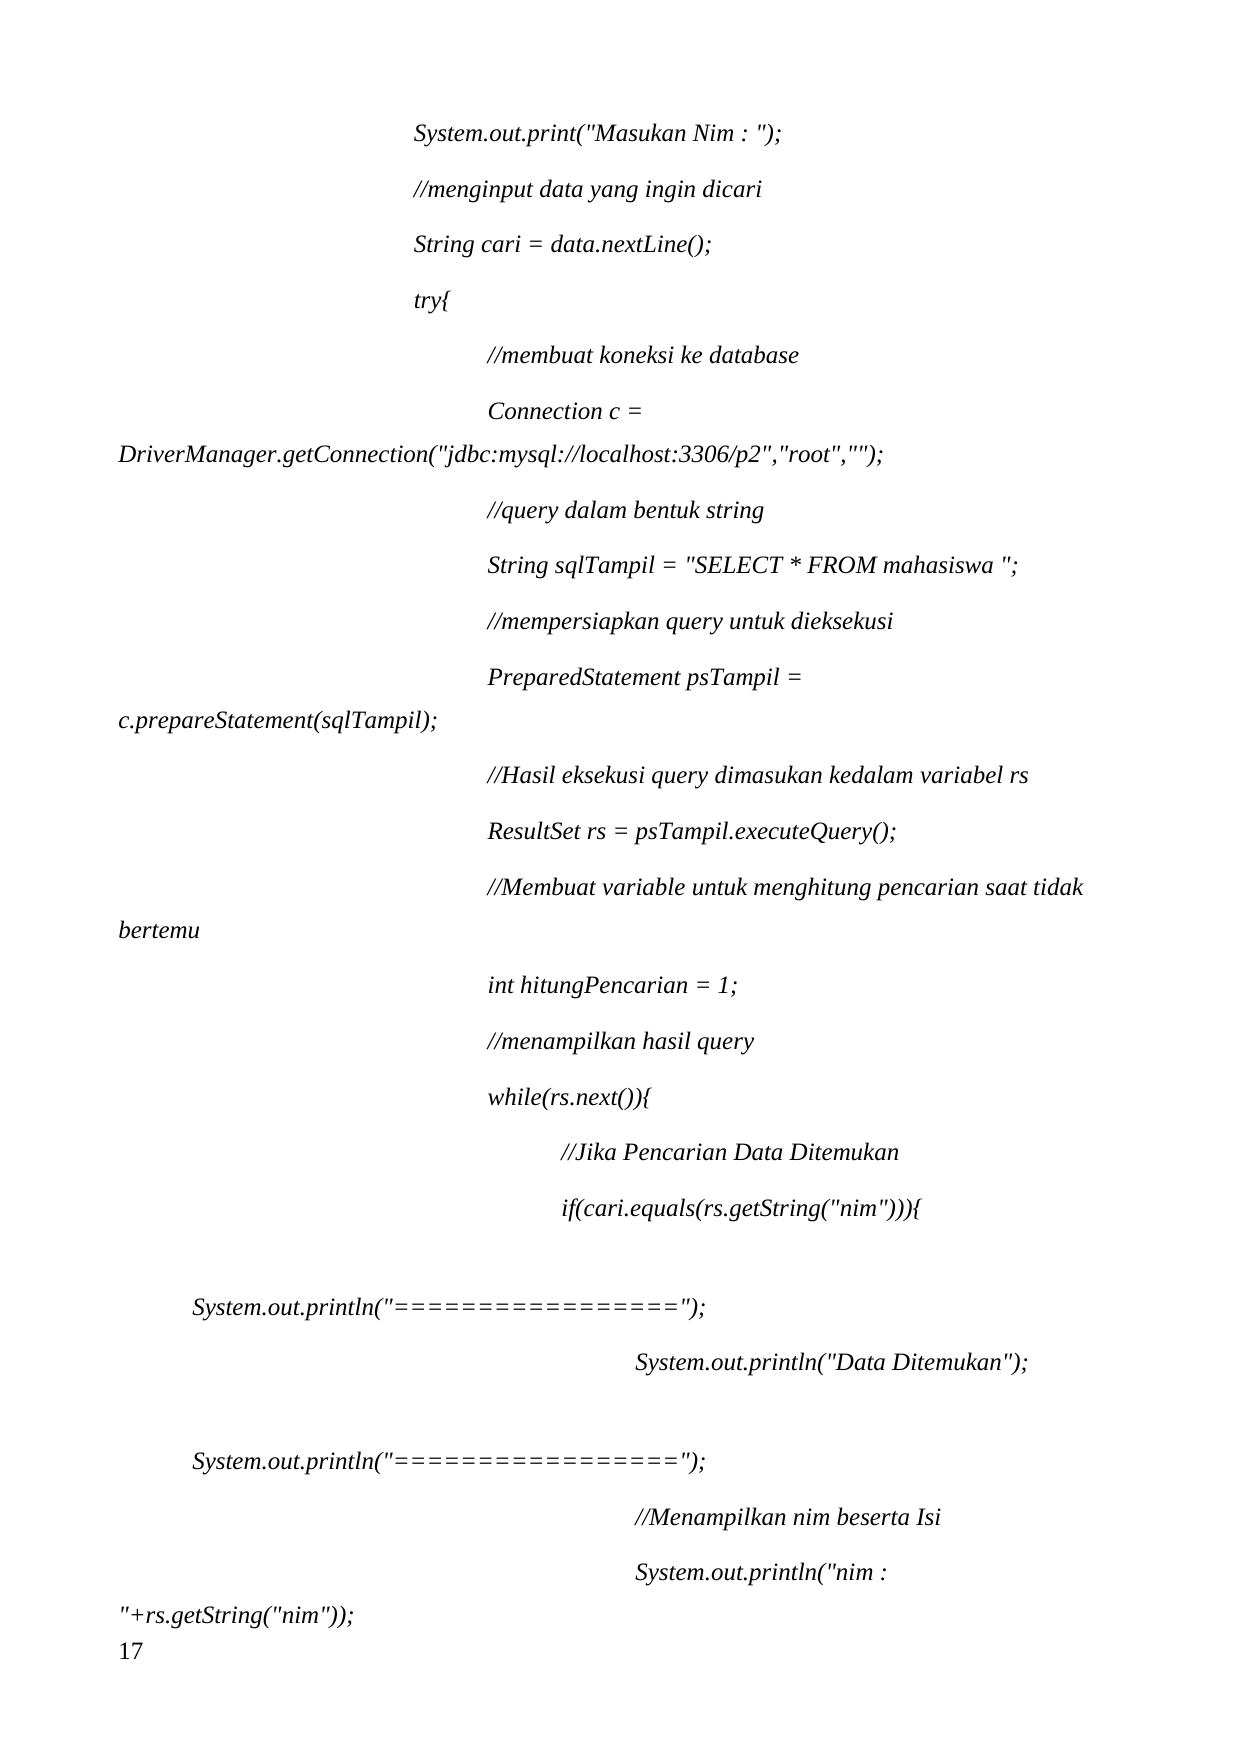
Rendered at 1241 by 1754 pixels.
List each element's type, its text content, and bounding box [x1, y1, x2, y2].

text try{ [118, 285, 1122, 314]
text String cari = data.nextLine(); [118, 229, 1122, 258]
text System.out.println("nim : "+rs.getString("nim")); [118, 1557, 1122, 1629]
text //Membuat variable untuk menghitung pencarian saat tidak bertemu [118, 872, 1122, 944]
text //membuat koneksi ke database [118, 341, 1122, 369]
text System.out.println("Data Ditemukan"); [118, 1347, 1122, 1376]
text System.out.print("Masukan Nim : "); [118, 118, 1122, 147]
text int hitungPencarian = 1; [118, 971, 1122, 999]
text System.out.println("================="); [118, 1403, 1122, 1475]
text Connection c = DriverManager.getConnection("jdbc:mysql://localhost:3306/p2","root",""); [118, 396, 1122, 468]
text //mempersiapkan query untuk dieksekusi [118, 606, 1122, 635]
text ResultSet rs = psTampil.executeQuery(); [118, 816, 1122, 845]
text //Menampilkan nim beserta Isi [118, 1502, 1122, 1531]
text //Hasil eksekusi query dimasukan kedalam variabel rs [118, 761, 1122, 789]
text //menampilkan hasil query [118, 1026, 1122, 1055]
text while(rs.next()){ [118, 1082, 1122, 1111]
text //query dalam bentuk string [118, 495, 1122, 524]
text String sqlTampil = "SELECT * FROM mahasiswa "; [118, 551, 1122, 579]
text //Jika Pencarian Data Ditemukan [118, 1137, 1122, 1166]
text PreparedStatement psTampil = c.prepareStatement(sqlTampil); [118, 662, 1122, 734]
text //menginput data yang ingin dicari [118, 174, 1122, 202]
text System.out.println("================="); [118, 1249, 1122, 1321]
text if(cari.equals(rs.getString("nim"))){ [118, 1193, 1122, 1222]
